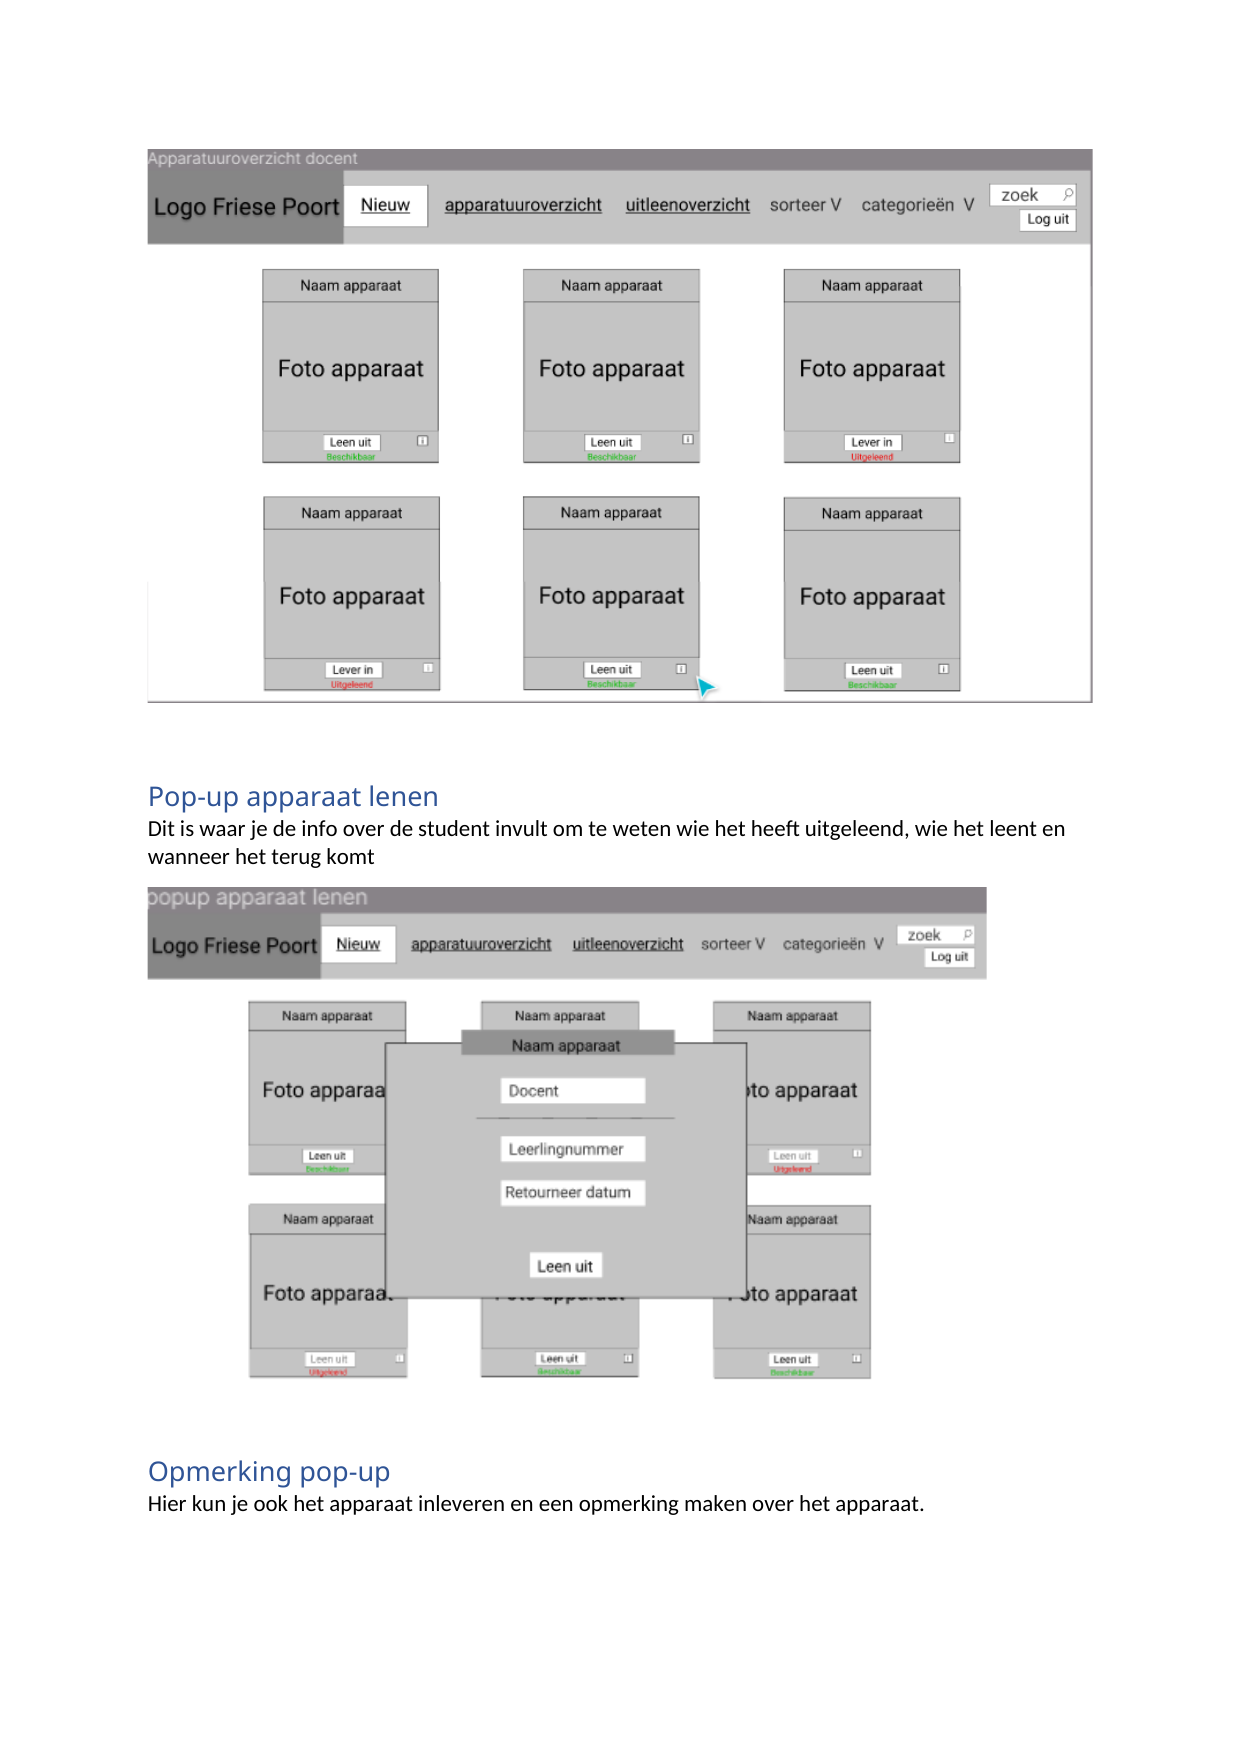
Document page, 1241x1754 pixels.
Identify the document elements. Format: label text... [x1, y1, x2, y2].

text Hier kun je ook het apparaat inleveren en een opmerking maken over het apparaat. [148, 1489, 1093, 1517]
text Dit is waar je de info over de student invult om te weten wie het heeft uitgeleend, wie het leent en wanneer het terug komt [148, 814, 1093, 870]
subtitle Opmerking pop-up [148, 1453, 1093, 1489]
subtitle Pop-up apparaat lenen [148, 777, 1093, 814]
